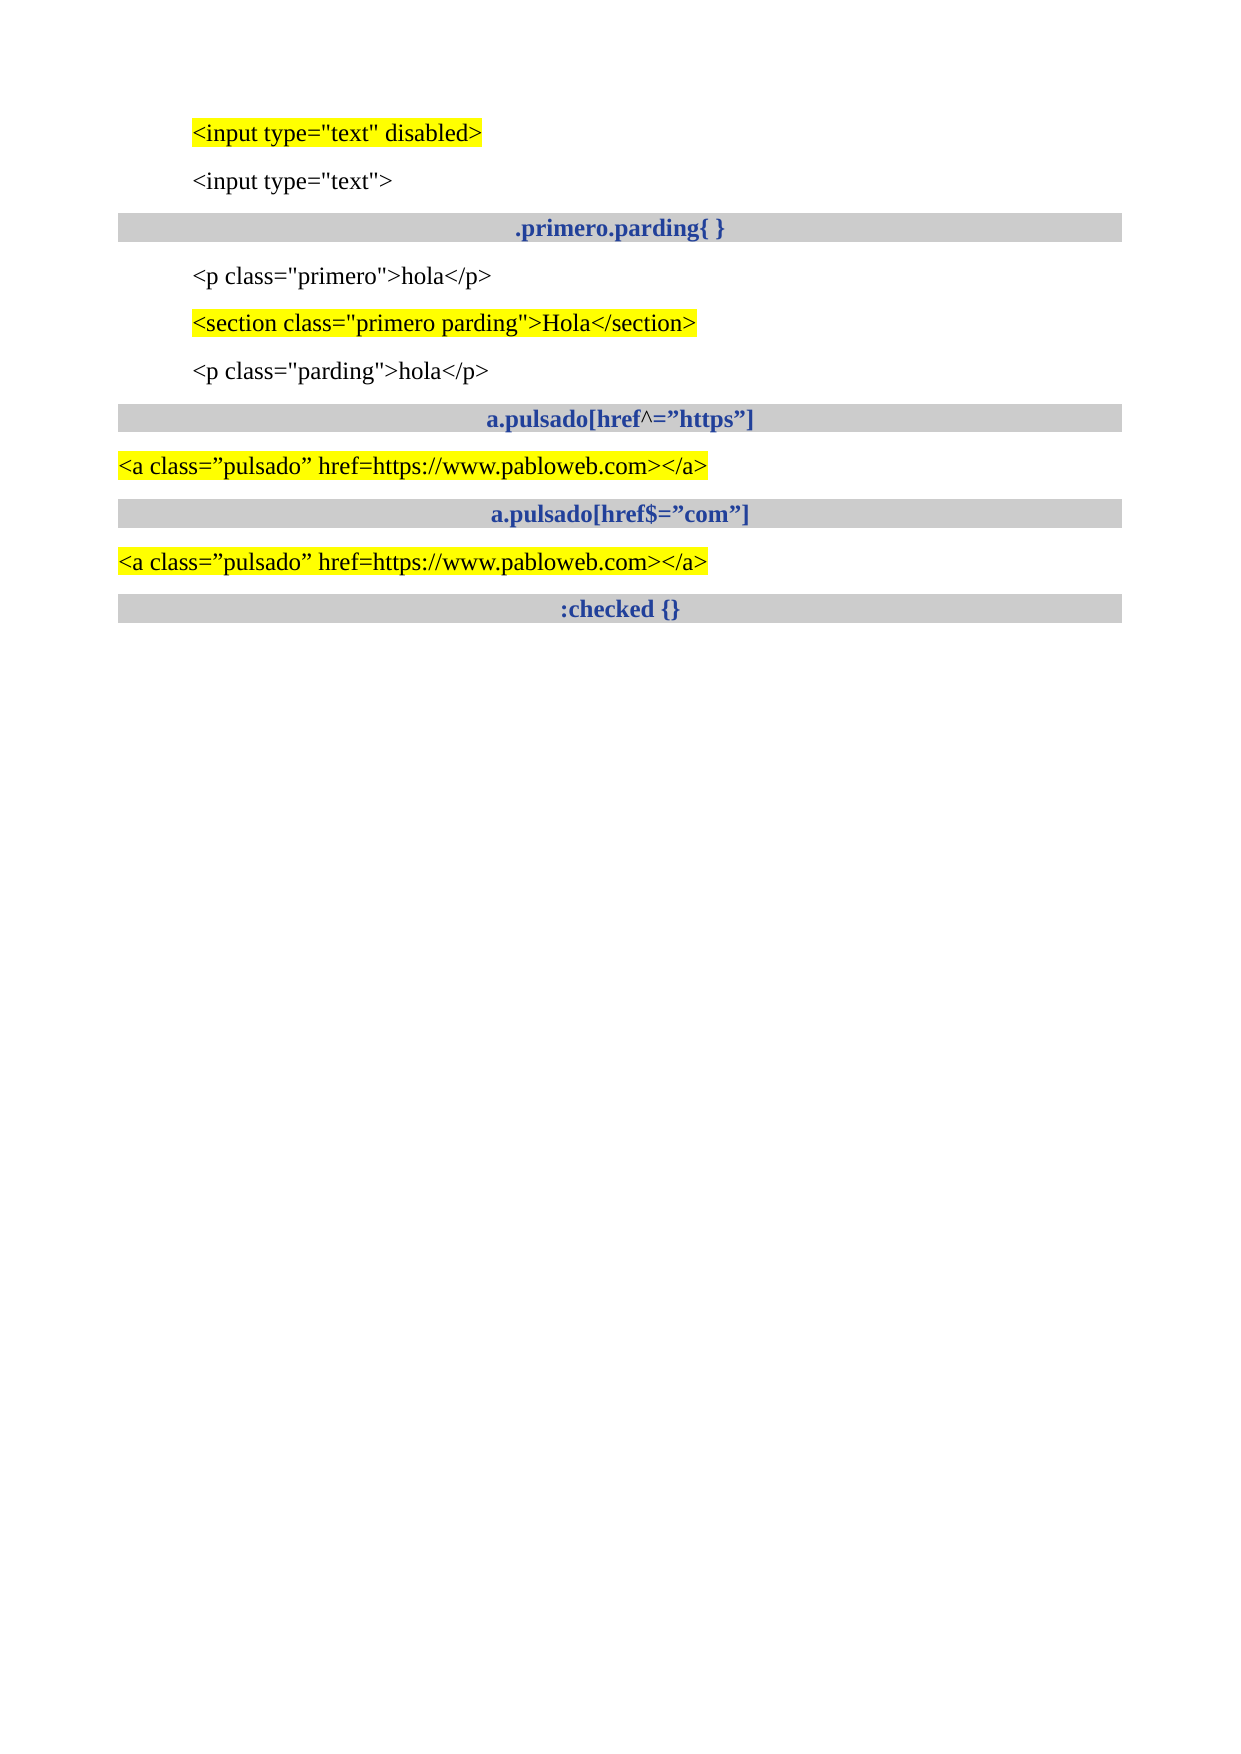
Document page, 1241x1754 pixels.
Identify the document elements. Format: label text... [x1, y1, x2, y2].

text <input type="text"> [118, 166, 1122, 194]
text .primero.parding{ } [118, 213, 1122, 242]
text <p class="primero">hola</p> [118, 261, 1122, 290]
text <input type="text" disabled> [118, 118, 1122, 147]
text <a class=”pulsado” href=https://www.pabloweb.com></a> [118, 451, 1122, 480]
text a.pulsado[href^=”https”] [118, 404, 1122, 432]
text <section class="primero parding">Hola</section> [118, 308, 1122, 337]
text :checked {} [118, 594, 1122, 623]
text <a class=”pulsado” href=https://www.pabloweb.com></a> [118, 547, 1122, 575]
text <p class="parding">hola</p> [118, 356, 1122, 385]
text a.pulsado[href$=”com”] [118, 499, 1122, 528]
